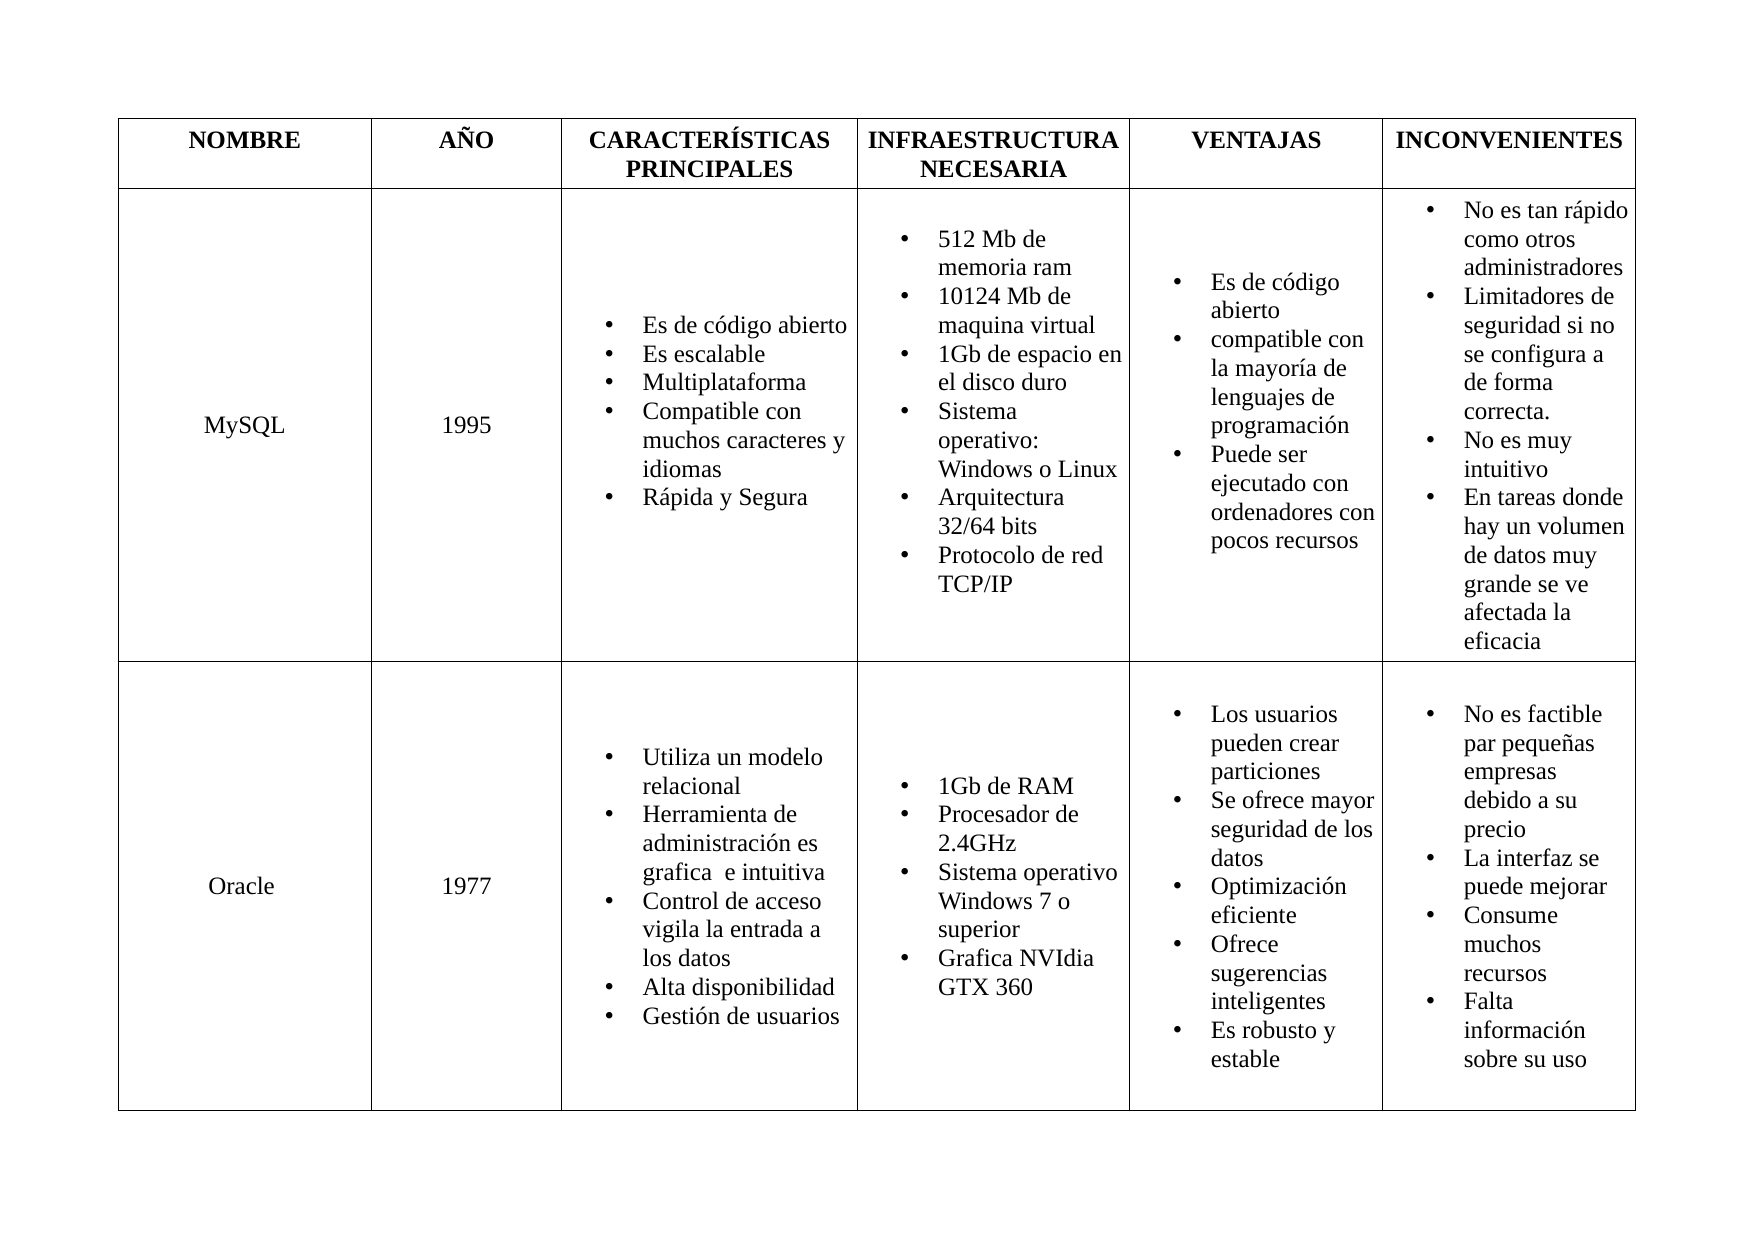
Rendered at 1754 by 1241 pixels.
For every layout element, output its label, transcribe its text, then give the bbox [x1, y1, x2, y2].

table_cell 1995 [372, 189, 561, 661]
table_cell Los usuarios pueden crear particiones Se ofrece mayor seguridad de los datos Optimización eficiente Ofrece sugerencias inteligentes Es robusto y estable [1130, 662, 1382, 1110]
table_cell Es de código abierto compatible con la mayoría de lenguajes de programación Puede ser ejecutado con ordenadores con pocos recursos [1130, 189, 1382, 661]
table_header CARACTERÍSTICAS PRINCIPALES [562, 119, 857, 188]
table_cell 1977 [372, 662, 561, 1110]
table_cell 1Gb de RAM Procesador de 2.4GHz Sistema operativo Windows 7 o superior Grafica NVIdia GTX 360 [858, 662, 1129, 1110]
table_header NOMBRE [119, 119, 371, 188]
table_cell Es de código abierto Es escalable Multiplataforma Compatible con muchos caracteres y idiomas Rápida y Segura [562, 189, 857, 661]
table_header INCONVENIENTES [1383, 119, 1635, 188]
table_cell Oracle [119, 662, 371, 1110]
table_header AÑO [372, 119, 561, 188]
table_cell 512 Mb de memoria ram 10124 Mb de maquina virtual 1Gb de espacio en el disco duro Sistema operativo: Windows o Linux Arquitectura 32/64 bits Protocolo de red TCP/IP [858, 189, 1129, 661]
table_header INFRAESTRUCTURA NECESARIA [858, 119, 1129, 188]
table_header VENTAJAS [1130, 119, 1382, 188]
table_cell No es tan rápido como otros administradores Limitadores de seguridad si no se configura a de forma correcta. No es muy intuitivo En tareas donde hay un volumen de datos muy grande se ve afectada la eficacia [1383, 189, 1635, 661]
table_cell MySQL [119, 189, 371, 661]
table_cell No es factible par pequeñas empresas debido a su precio La interfaz se puede mejorar Consume muchos recursos Falta información sobre su uso [1383, 662, 1635, 1110]
table_cell Utiliza un modelo relacional Herramienta de administración es grafica e intuitiva Control de acceso vigila la entrada a los datos Alta disponibilidad Gestión de usuarios [562, 662, 857, 1110]
